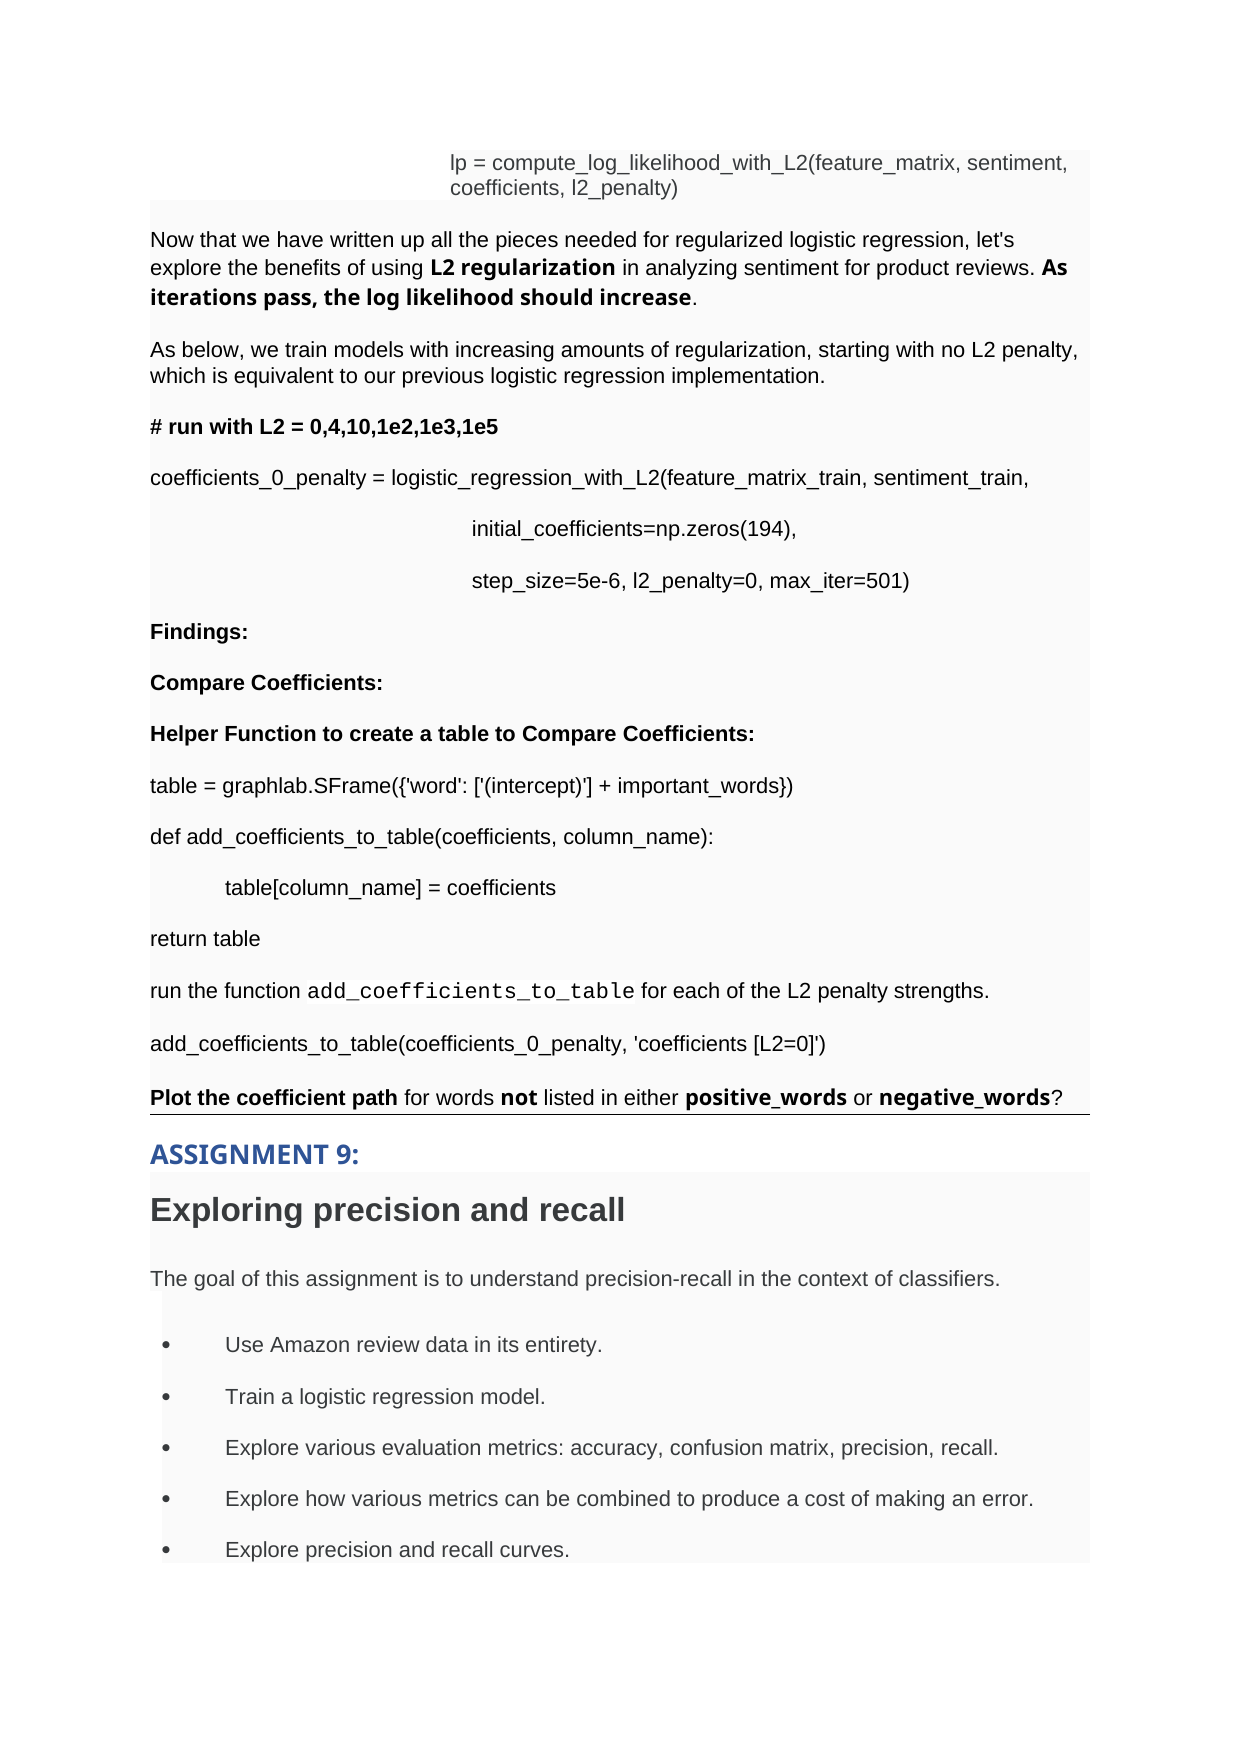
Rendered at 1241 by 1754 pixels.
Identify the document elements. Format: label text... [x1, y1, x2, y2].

subtitle Exploring precision and recall [150, 1172, 1090, 1228]
list Explore how various metrics can be combined to produce a cost of making an error. [162, 1486, 1090, 1511]
text lp = compute_log_likelihood_with_L2(feature_matrix, sentiment, coefficients, l2_penalty) [450, 150, 1090, 200]
text Findings: [150, 619, 1090, 644]
text initial_coefficients=np.zeros(194), [150, 516, 1090, 541]
text add_coefficients_to_table(coefficients_0_penalty, 'coefficients [L2=0]') [150, 1031, 1090, 1056]
list Explore various evaluation metrics: accuracy, confusion matrix, precision, recall. [162, 1435, 1090, 1460]
text coefficients_0_penalty = logistic_regression_with_L2(feature_matrix_train, sentiment_train, [150, 465, 1090, 490]
list Train a logistic regression model. [162, 1384, 1090, 1409]
text Compare Coefficients: [150, 670, 1090, 695]
text table = graphlab.SFrame({'word': ['(intercept)'] + important_words}) [150, 772, 1090, 798]
text table[column_name] = coefficients [150, 875, 1090, 900]
text def add_coefficients_to_table(coefficients, column_name): [150, 824, 1090, 849]
text # run with L2 = 0,4,10,1e2,1e3,1e5 [150, 414, 1090, 439]
text Now that we have written up all the pieces needed for regularized logistic regression, let's explore the benefits of using L2 regularization in analyzing sentiment for product reviews. As iterations pass, the log likelihood should increase. [150, 226, 1090, 311]
text As below, we train models with increasing amounts of regularization, starting with no L2 penalty, which is equivalent to our previous logistic regression implementation. [150, 337, 1090, 388]
subtitle ASSIGNMENT 9: [150, 1135, 1090, 1172]
text Helper Function to create a table to Compare Coefficients: [150, 721, 1090, 746]
text return table [150, 926, 1090, 951]
text The goal of this assignment is to understand precision-recall in the context of classifiers. [150, 1259, 1090, 1291]
text run the function add_coefficients_to_table for each of the L2 penalty strengths. [150, 977, 1090, 1004]
list Explore precision and recall curves. [162, 1537, 1090, 1563]
list Use Amazon review data in its entirety. [162, 1332, 1090, 1358]
text Plot the coefficient path for words not listed in either positive_words or negative_words? [150, 1082, 1090, 1114]
text step_size=5e-6, l2_penalty=0, max_iter=501) [150, 567, 1090, 593]
